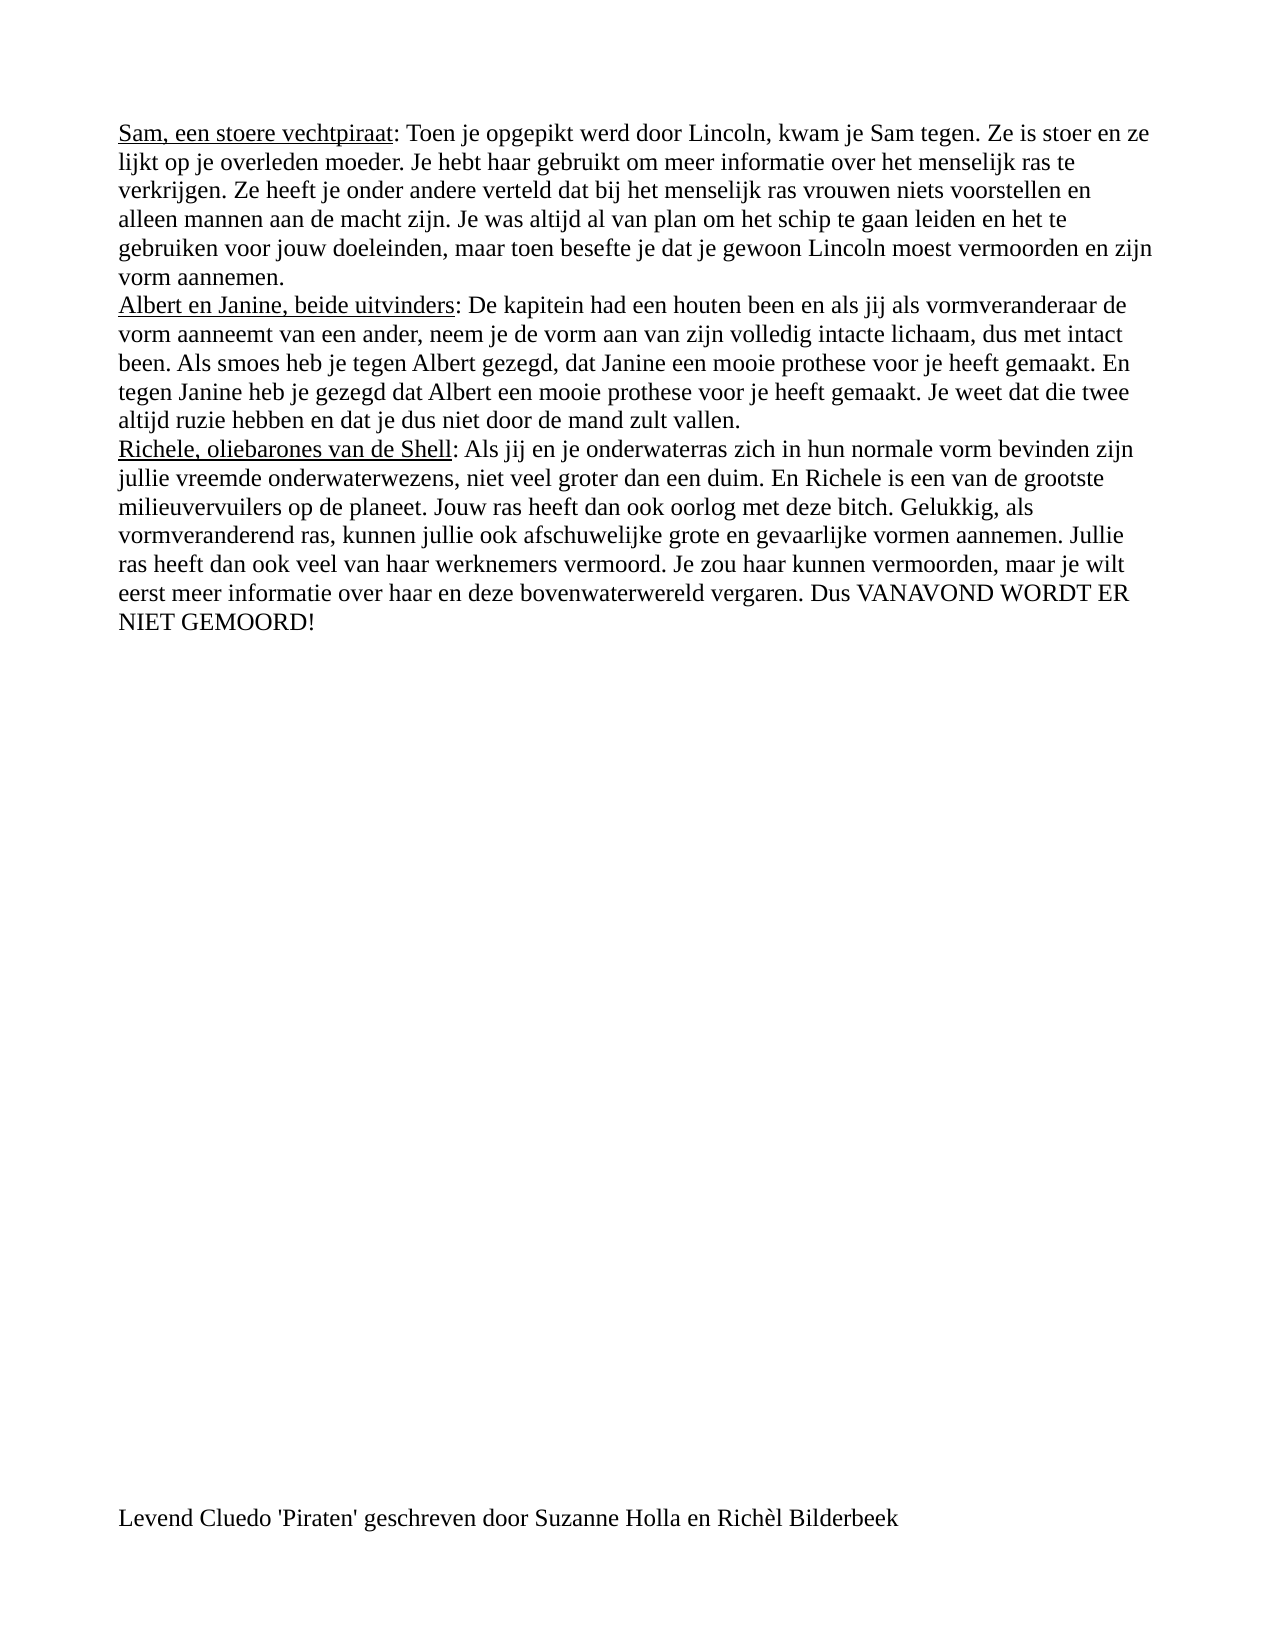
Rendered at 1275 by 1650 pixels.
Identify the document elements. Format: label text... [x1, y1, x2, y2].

text Albert en Janine, beide uitvinders: De kapitein had een houten been en als jij als vormveranderaar de vorm aanneemt van een ander, neem je de vorm aan van zijn volledig intacte lichaam, dus met intact been. Als smoes heb je tegen Albert gezegd, dat Janine een mooie prothese voor je heeft gemaakt. En tegen Janine heb je gezegd dat Albert een mooie prothese voor je heeft gemaakt. Je weet dat die twee altijd ruzie hebben en dat je dus niet door de mand zult vallen. [118, 291, 1157, 434]
text eerst meer informatie over haar en deze bovenwaterwereld vergaren. Dus VANAVOND WORDT ER NIET GEMOORD! [118, 578, 1157, 636]
text Richele, oliebarones van de Shell: Als jij en je onderwaterras zich in hun normale vorm bevinden zijn jullie vreemde onderwaterwezens, niet veel groter dan een duim. En Richele is een van de grootste milieuvervuilers op de planeet. Jouw ras heeft dan ook oorlog met deze bitch. Gelukkig, als vormveranderend ras, kunnen jullie ook afschuwelijke grote en gevaarlijke vormen aannemen. Jullie ras heeft dan ook veel van haar werknemers vermoord. Je zou haar kunnen vermoorden, maar je wilt [118, 434, 1157, 578]
text Sam, een stoere vechtpiraat: Toen je opgepikt werd door Lincoln, kwam je Sam tegen. Ze is stoer en ze lijkt op je overleden moeder. Je hebt haar gebruikt om meer informatie over het menselijk ras te verkrijgen. Ze heeft je onder andere verteld dat bij het menselijk ras vrouwen niets voorstellen en alleen mannen aan de macht zijn. Je was altijd al van plan om het schip te gaan leiden en het te gebruiken voor jouw doeleinden, maar toen besefte je dat je gewoon Lincoln moest vermoorden en zijn vorm aannemen. [118, 118, 1157, 291]
